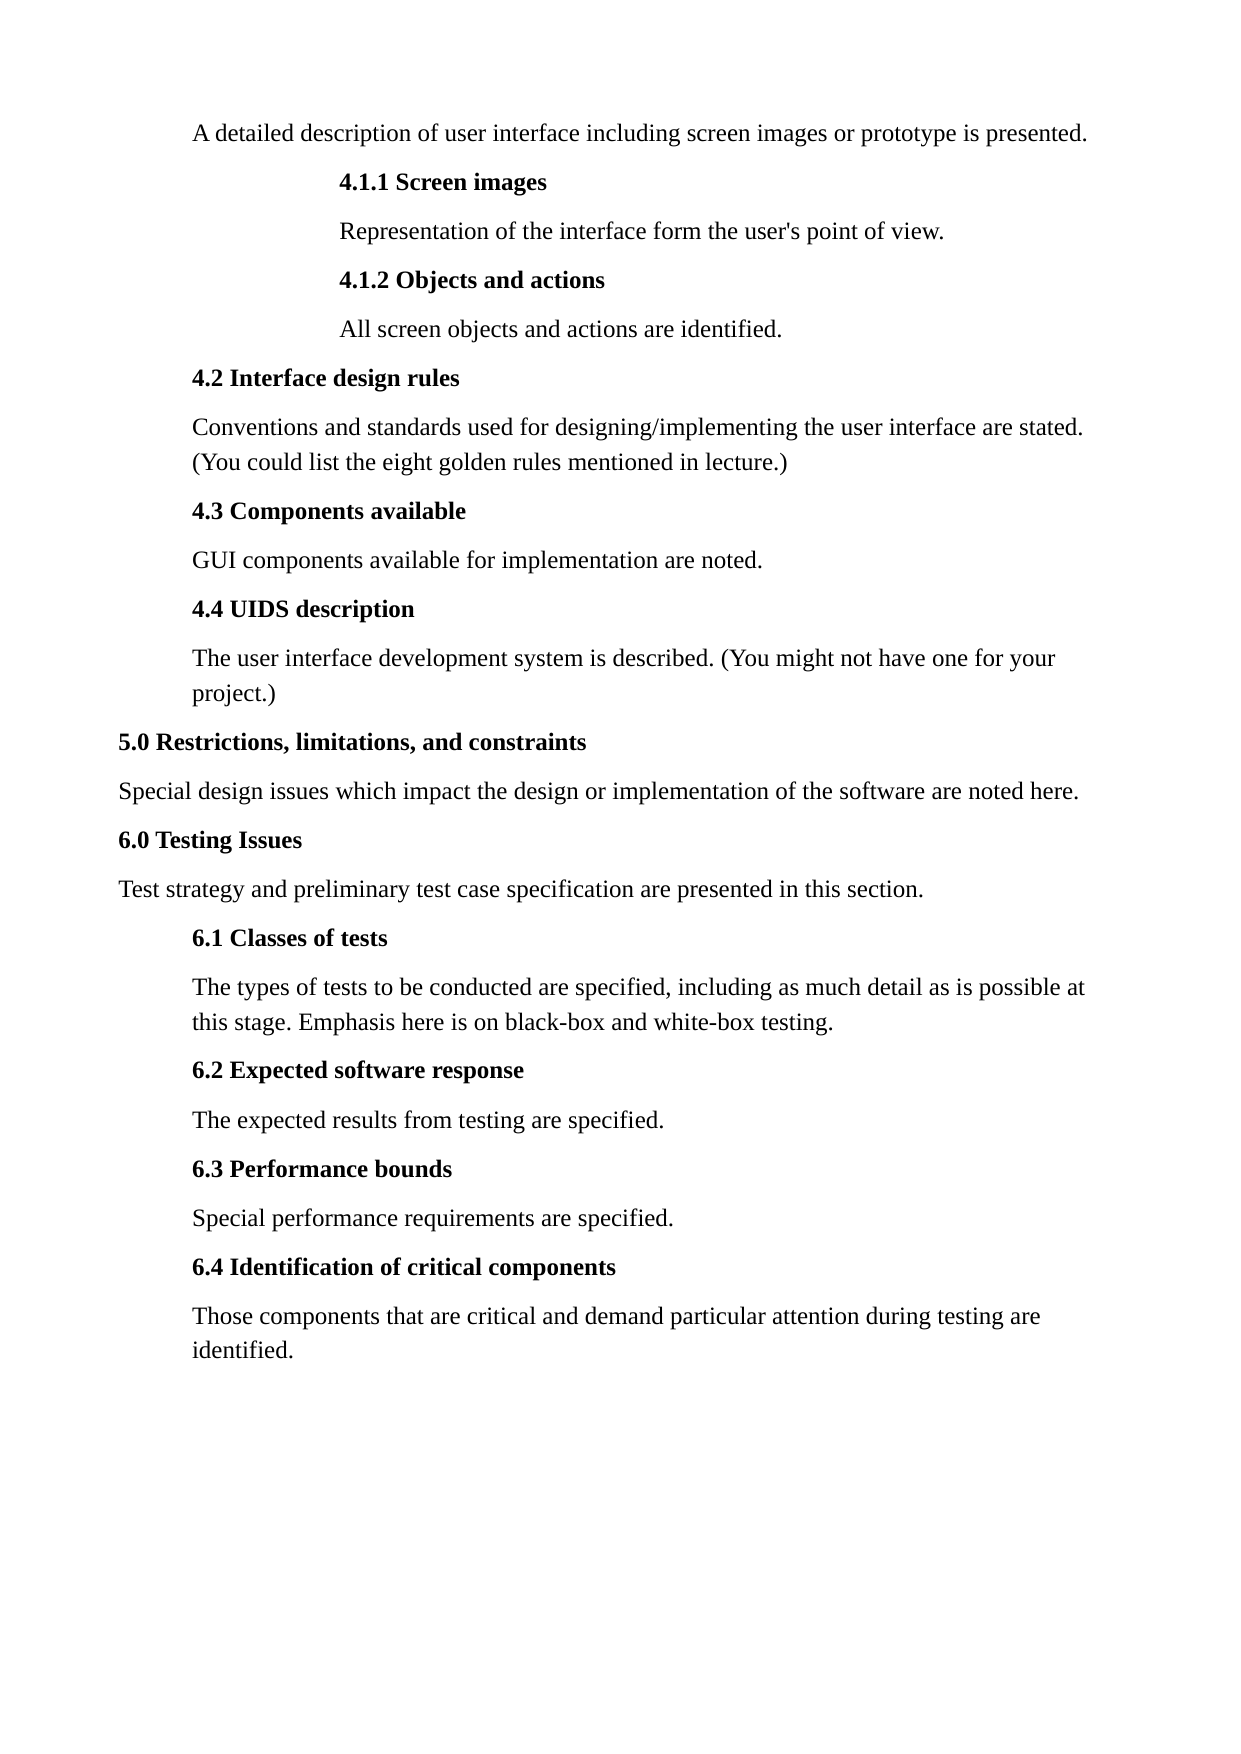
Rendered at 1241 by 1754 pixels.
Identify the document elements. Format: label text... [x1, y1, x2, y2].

list 6.1 Classes of tests [162, 923, 1122, 952]
list 4.3 Components available [162, 496, 1122, 525]
list 4.1.2 Objects and actions [309, 265, 1122, 294]
list The user interface development system is described. (You might not have one for your project.) [162, 643, 1122, 706]
list 6.2 Expected software response [162, 1056, 1122, 1084]
list Those components that are critical and demand particular attention during testing are identified. [162, 1301, 1122, 1364]
list 4.1.1 Screen images [309, 167, 1122, 196]
list 6.4 Identification of critical components [162, 1252, 1122, 1281]
list Special performance requirements are specified. [162, 1203, 1122, 1232]
text 5.0 Restrictions, limitations, and constraints [118, 727, 1122, 756]
list GUI components available for implementation are noted. [162, 545, 1122, 574]
list A detailed description of user interface including screen images or prototype is presented. [162, 118, 1122, 147]
list The types of tests to be conducted are specified, including as much detail as is possible at this stage. Emphasis here is on black-box and white-box testing. [162, 972, 1122, 1035]
text Test strategy and preliminary test case specification are presented in this section. [118, 874, 1122, 903]
list Representation of the interface form the user's point of view. [309, 216, 1122, 245]
list The expected results from testing are specified. [162, 1105, 1122, 1133]
list All screen objects and actions are identified. [309, 314, 1122, 343]
list 4.2 Interface design rules [162, 363, 1122, 392]
text Special design issues which impact the design or implementation of the software are noted here. [118, 776, 1122, 804]
list 6.3 Performance bounds [162, 1154, 1122, 1182]
list 4.4 UIDS description [162, 594, 1122, 623]
text 6.0 Testing Issues [118, 825, 1122, 854]
list Conventions and standards used for designing/implementing the user interface are stated. (You could list the eight golden rules mentioned in lecture.) [162, 412, 1122, 476]
